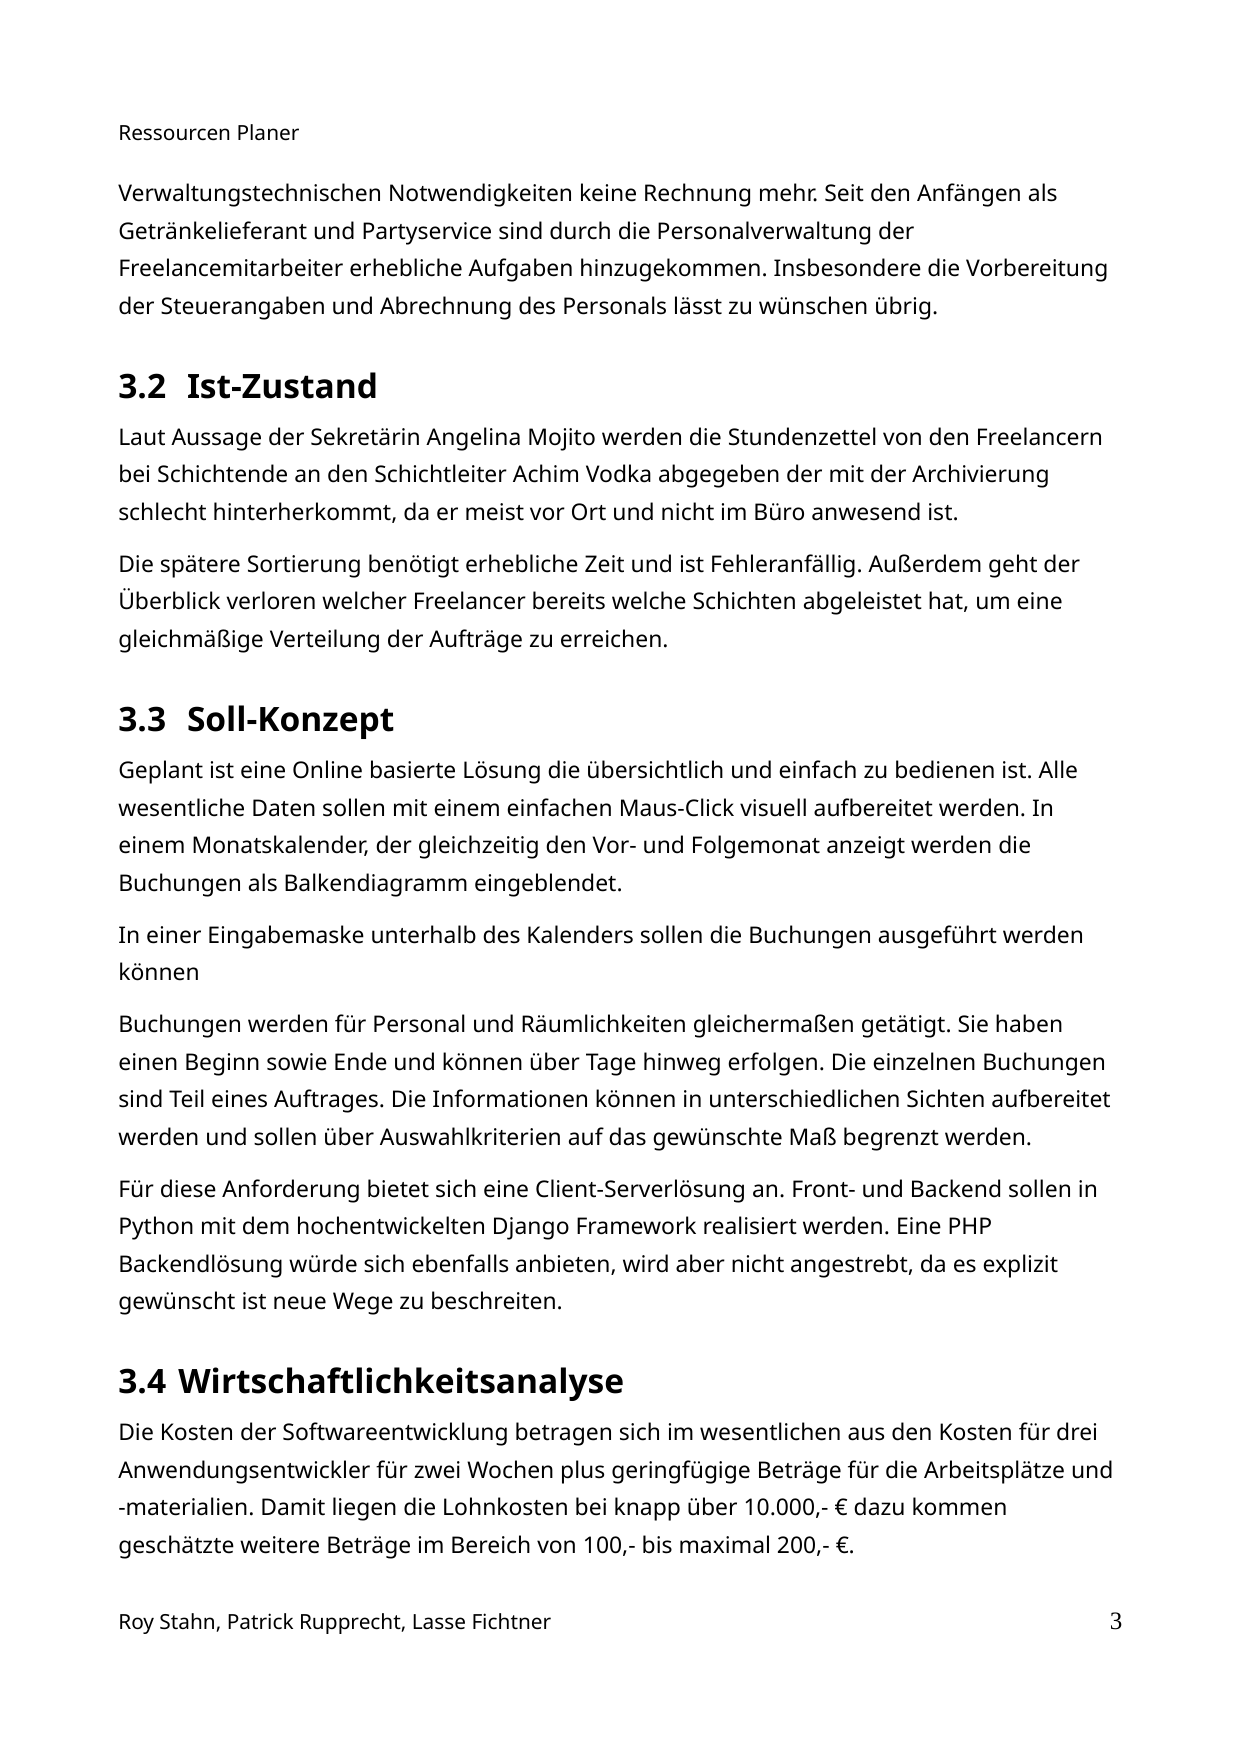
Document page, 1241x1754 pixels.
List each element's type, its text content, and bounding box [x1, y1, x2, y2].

text Buchungen werden für Personal und Räumlichkeiten gleichermaßen getätigt. Sie haben einen Beginn sowie Ende und können über Tage hinweg erfolgen. Die einzelnen Buchungen sind Teil eines Auftrages. Die Informationen können in unterschiedlichen Sichten aufbereitet werden und sollen über Auswahlkriterien auf das gewünschte Maß begrenzt werden. [118, 1008, 1122, 1152]
subtitle Ist-Zustand [118, 362, 1122, 408]
subtitle Soll-Konzept [118, 696, 1122, 741]
text In einer Eingabemaske unterhalb des Kalenders sollen die Buchungen ausgeführt werden können [118, 918, 1122, 987]
text Verwaltungstechnischen Notwendigkeiten keine Rechnung mehr. Seit den Anfängen als Getränkelieferant und Partyservice sind durch die Personalverwaltung der Freelancemitarbeiter erhebliche Aufgaben hinzugekommen. Insbesondere die Vorbereitung der Steuerangaben und Abrechnung des Personals lässt zu wünschen übrig. [118, 177, 1122, 321]
text Laut Aussage der Sekretärin Angelina Mojito werden die Stundenzettel von den Freelancern bei Schichtende an den Schichtleiter Achim Vodka abgegeben der mit der Archivierung schlecht hinterherkommt, da er meist vor Ort und nicht im Büro anwesend ist. [118, 421, 1122, 527]
subtitle Wirtschaftlichkeitsanalyse [118, 1358, 1122, 1404]
text Die spätere Sortierung benötigt erhebliche Zeit und ist Fehleranfällig. Außerdem geht der Überblick verloren welcher Freelancer bereits welche Schichten abgeleistet hat, um eine gleichmäßige Verteilung der Aufträge zu erreichen. [118, 548, 1122, 654]
text Die Kosten der Softwareentwicklung betragen sich im wesentlichen aus den Kosten für drei Anwendungsentwickler für zwei Wochen plus geringfügige Beträge für die Arbeitsplätze und -materialien. Damit liegen die Lohnkosten bei knapp über 10.000,- € dazu kommen geschätzte weitere Beträge im Bereich von 100,- bis maximal 200,- €. [118, 1416, 1122, 1560]
text Für diese Anforderung bietet sich eine Client-Serverlösung an. Front- und Backend sollen in Python mit dem hochentwickelten Django Framework realisiert werden. Eine PHP Backendlösung würde sich ebenfalls anbieten, wird aber nicht angestrebt, da es explizit gewünscht ist neue Wege zu beschreiten. [118, 1173, 1122, 1316]
text Geplant ist eine Online basierte Lösung die übersichtlich und einfach zu bedienen ist. Alle wesentliche Daten sollen mit einem einfachen Maus-Click visuell aufbereitet werden. In einem Monatskalender, der gleichzeitig den Vor- und Folgemonat anzeigt werden die Buchungen als Balkendiagramm eingeblendet. [118, 754, 1122, 898]
